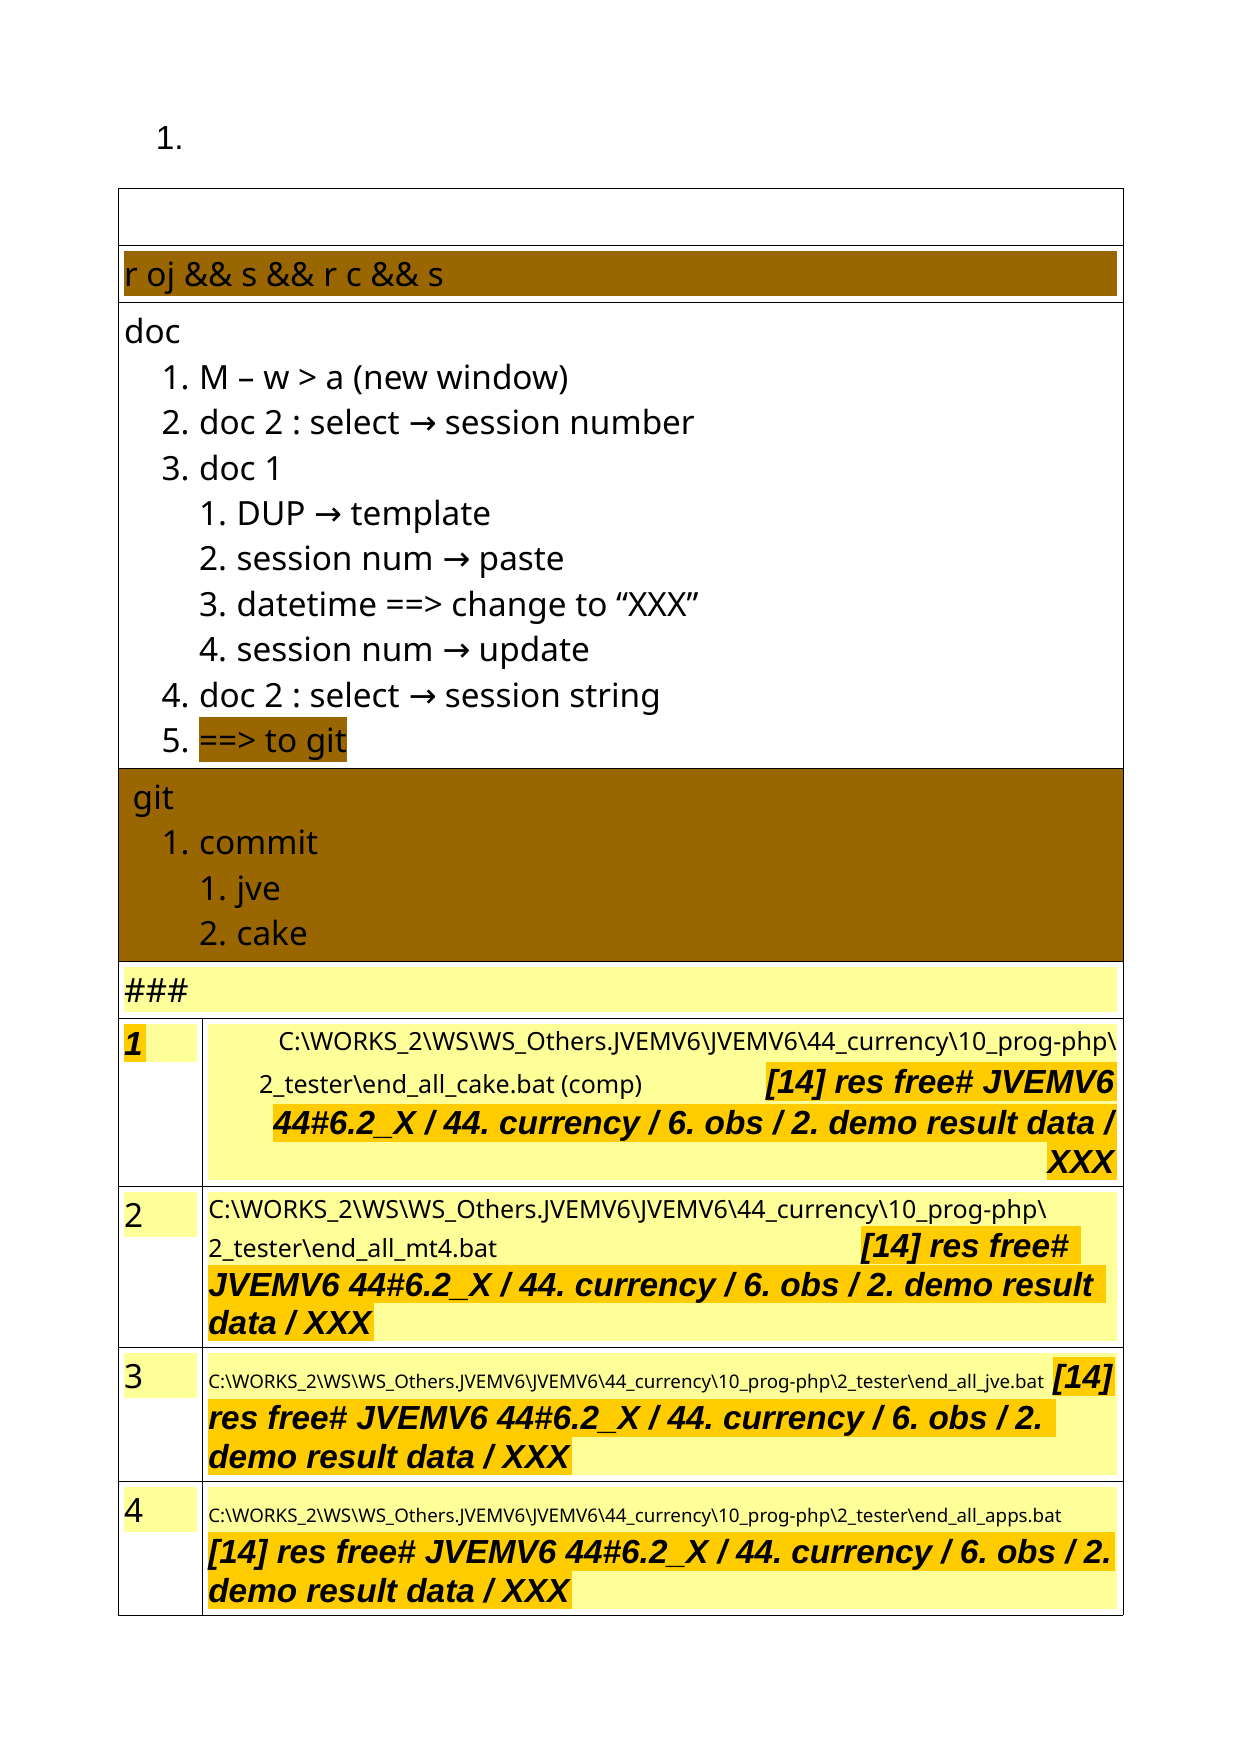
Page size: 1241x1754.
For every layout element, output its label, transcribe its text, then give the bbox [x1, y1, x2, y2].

list TASK : TASKS-42 [208, 1266, 1105, 1341]
table_cell C:\WORKS_2\WS\WS_Others.JVEMV6\JVEMV6\44_currency\10_prog-php\2_tester\end_all_apps.bat [14] res free# JVEMV6 44#6.2_X / 44. currency / 6. obs / 2. demo result data / XXX [203, 1482, 1123, 1615]
table_cell C:\WORKS_2\WS\WS_Others.JVEMV6\JVEMV6\44_currency\10_prog-php\2_tester\end_all_cake.bat (comp) [14] res free# JVEMV6 44#6.2_X / 44. currency / 6. obs / 2. demo result data / XXX [203, 1019, 1123, 1186]
list TASK : TASKS-42 [208, 1400, 1055, 1475]
list TASK : TASKS-42 [124, 1024, 145, 1062]
table_cell 1 [119, 1019, 202, 1186]
table_cell C:\WORKS_2\WS\WS_Others.JVEMV6\JVEMV6\44_currency\10_prog-php\2_tester\end_all_mt4.bat [14] res free# JVEMV6 44#6.2_X / 44. currency / 6. obs / 2. demo result data / XXX [203, 1187, 1123, 1347]
table_cell r oj && s && r c && s [119, 246, 1123, 302]
list TASK : TASKS-42 [862, 1227, 1080, 1263]
list TASK : TASKS-42 [767, 1063, 1117, 1100]
table_cell git commit jve cake [119, 769, 1123, 961]
table_cell 2 [119, 1187, 202, 1347]
table_cell doc M – w > a (new window) doc 2 : select → session number doc 1 DUP → template session num → paste datetime ==> change to “XXX” session num → update doc 2 : select → session string ==> to git [119, 303, 1123, 768]
list TASK : TASKS-42 [1054, 1358, 1114, 1395]
table_cell 3 [119, 1348, 202, 1481]
table_cell ### [119, 962, 1123, 1018]
table_cell C:\WORKS_2\WS\WS_Others.JVEMV6\JVEMV6\44_currency\10_prog-php\2_tester\end_all_jve.bat [14] res free# JVEMV6 44#6.2_X / 44. currency / 6. obs / 2. demo result data / XXX [203, 1348, 1123, 1481]
table_cell 4 [119, 1482, 202, 1615]
list TASK : TASKS-42 [274, 1105, 1117, 1180]
table_header [119, 189, 1123, 245]
list TASK : TASKS-42 [208, 1533, 1114, 1609]
